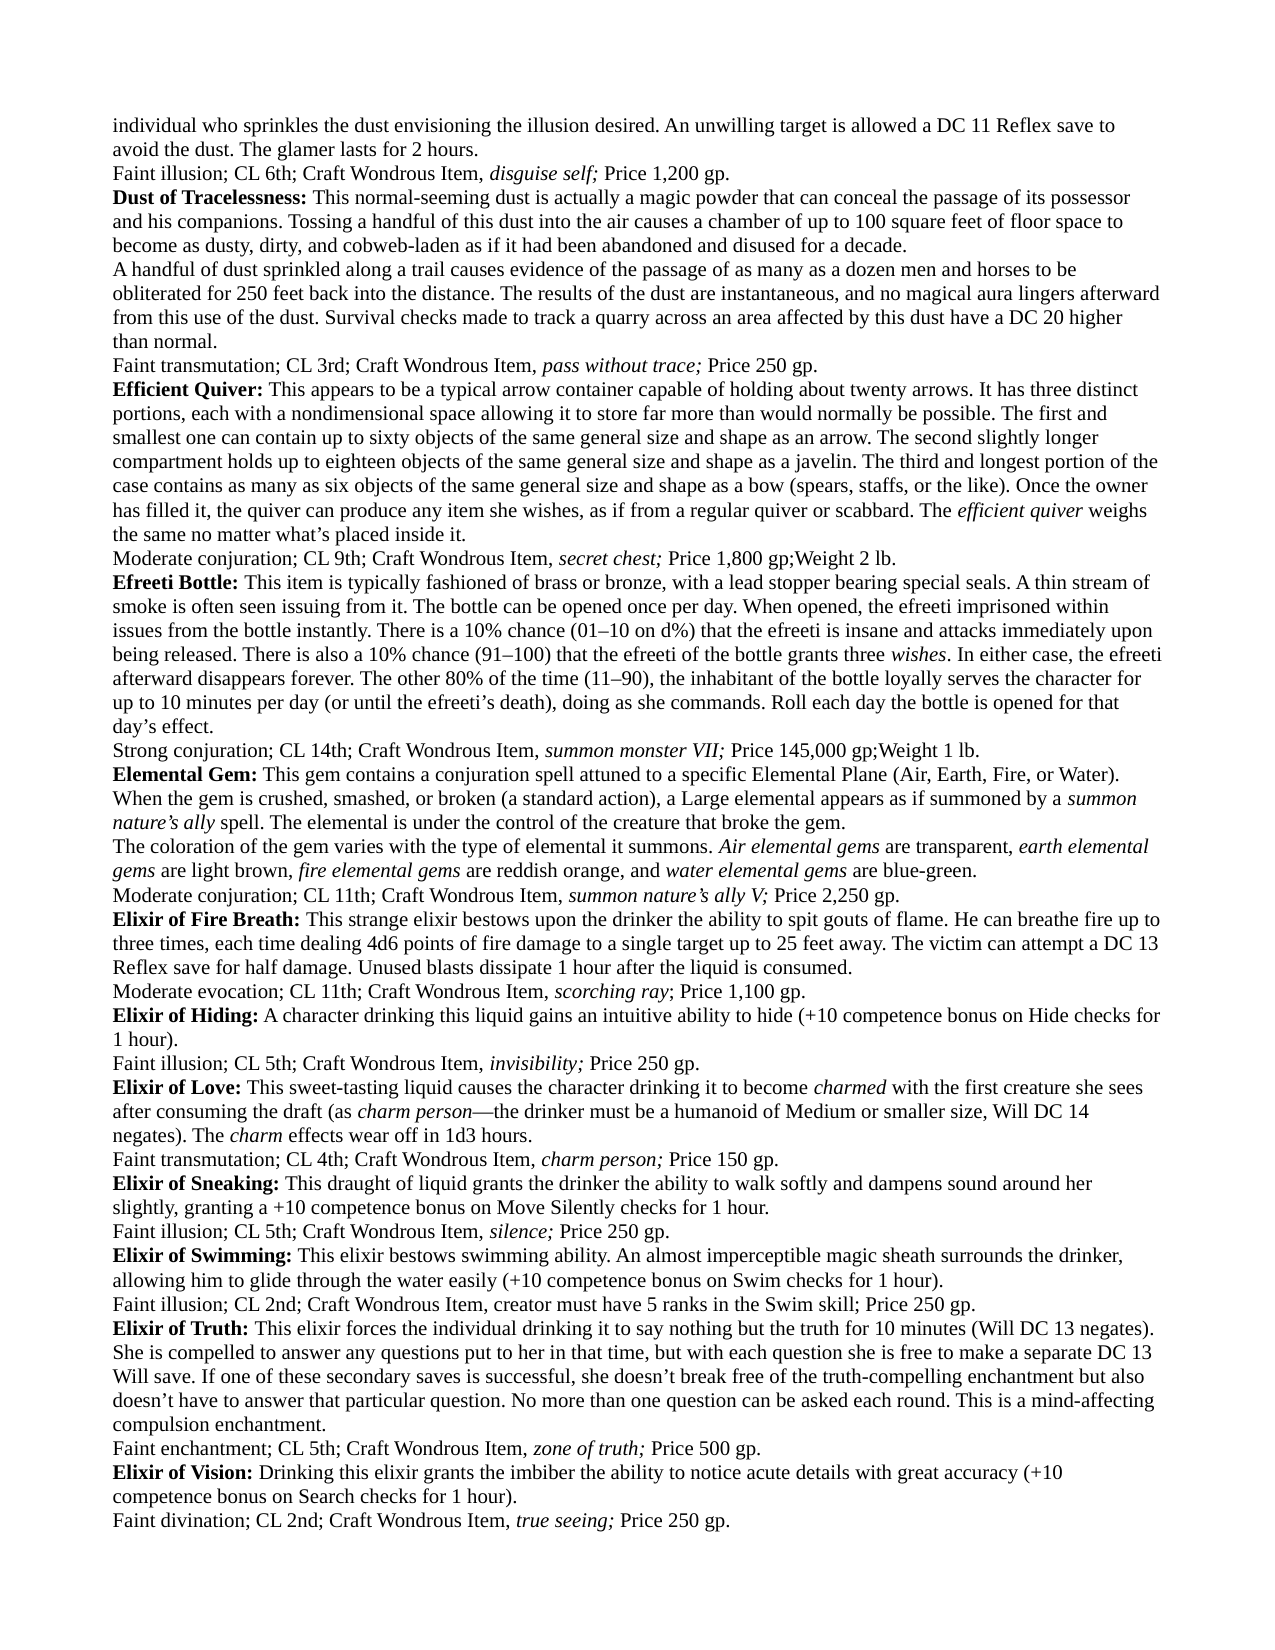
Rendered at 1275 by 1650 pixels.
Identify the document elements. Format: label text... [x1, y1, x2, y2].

text Faint divination; CL 2nd; Craft Wondrous Item, true seeing; Price 250 gp. [112, 1508, 1162, 1532]
text Elixir of Vision: Drinking this elixir grants the imbiber the ability to notice acute details with great accuracy (+10 competence bonus on Search checks for 1 hour). [112, 1460, 1162, 1508]
text Efreeti Bottle: This item is typically fashioned of brass or bronze, with a lead stopper bearing special seals. A thin stream of smoke is often seen issuing from it. The bottle can be opened once per day. When opened, the efreeti imprisoned within issues from the bottle instantly. There is a 10% chance (01–10 on d%) that the efreeti is insane and attacks immediately upon being released. There is also a 10% chance (91–100) that the efreeti of the bottle grants three wishes. In either case, the efreeti afterward disappears forever. The other 80% of the time (11–90), the inhabitant of the bottle loyally serves the character for up to 10 minutes per day (or until the efreeti’s death), doing as she commands. Roll each day the bottle is opened for that day’s effect. [112, 570, 1162, 738]
text Elixir of Swimming: This elixir bestows swimming ability. An almost imperceptible magic sheath surrounds the drinker, allowing him to glide through the water easily (+10 competence bonus on Swim checks for 1 hour). [112, 1243, 1162, 1292]
text Elixir of Sneaking: This draught of liquid grants the drinker the ability to walk softly and dampens sound around her slightly, granting a +10 competence bonus on Move Silently checks for 1 hour. [112, 1171, 1162, 1219]
text Faint transmutation; CL 4th; Craft Wondrous Item, charm person; Price 150 gp. [112, 1147, 1162, 1171]
text Moderate evocation; CL 11th; Craft Wondrous Item, scorching ray; Price 1,100 gp. [112, 979, 1162, 1003]
text Elemental Gem: This gem contains a conjuration spell attuned to a specific Elemental Plane (Air, Earth, Fire, or Water). [112, 762, 1162, 786]
text Moderate conjuration; CL 9th; Craft Wondrous Item, secret chest; Price 1,800 gp;Weight 2 lb. [112, 546, 1162, 570]
text When the gem is crushed, smashed, or broken (a standard action), a Large elemental appears as if summoned by a summon nature’s ally spell. The elemental is under the control of the creature that broke the gem. [112, 786, 1162, 834]
text Moderate conjuration; CL 11th; Craft Wondrous Item, summon nature’s ally V; Price 2,250 gp. [112, 882, 1162, 907]
text Elixir of Truth: This elixir forces the individual drinking it to say nothing but the truth for 10 minutes (Will DC 13 negates). [112, 1316, 1162, 1340]
text The coloration of the gem varies with the type of elemental it summons. Air elemental gems are transparent, earth elemental gems are light brown, fire elemental gems are reddish orange, and water elemental gems are blue-green. [112, 834, 1162, 882]
text She is compelled to answer any questions put to her in that time, but with each question she is free to make a separate DC 13 Will save. If one of these secondary saves is successful, she doesn’t break free of the truth-compelling enchantment but also doesn’t have to answer that particular question. No more than one question can be asked each round. This is a mind-affecting compulsion enchantment. [112, 1340, 1162, 1436]
text A handful of dust sprinkled along a trail causes evidence of the passage of as many as a dozen men and horses to be obliterated for 250 feet back into the distance. The results of the dust are instantaneous, and no magical aura lingers afterward from this use of the dust. Survival checks made to track a quarry across an area affected by this dust have a DC 20 higher than normal. [112, 257, 1162, 353]
text individual who sprinkles the dust envisioning the illusion desired. An unwilling target is allowed a DC 11 Reflex save to avoid the dust. The glamer lasts for 2 hours. [112, 112, 1162, 161]
text Faint enchantment; CL 5th; Craft Wondrous Item, zone of truth; Price 500 gp. [112, 1436, 1162, 1460]
text Faint illusion; CL 5th; Craft Wondrous Item, invisibility; Price 250 gp. [112, 1051, 1162, 1075]
text Faint illusion; CL 5th; Craft Wondrous Item, silence; Price 250 gp. [112, 1219, 1162, 1243]
text Efficient Quiver: This appears to be a typical arrow container capable of holding about twenty arrows. It has three distinct portions, each with a nondimensional space allowing it to store far more than would normally be possible. The first and smallest one can contain up to sixty objects of the same general size and shape as an arrow. The second slightly longer compartment holds up to eighteen objects of the same general size and shape as a javelin. The third and longest portion of the case contains as many as six objects of the same general size and shape as a bow (spears, staffs, or the like). Once the owner has filled it, the quiver can produce any item she wishes, as if from a regular quiver or scabbard. The efficient quiver weighs the same no matter what’s placed inside it. [112, 377, 1162, 546]
text Dust of Tracelessness: This normal-seeming dust is actually a magic powder that can conceal the passage of its possessor and his companions. Tossing a handful of this dust into the air causes a chamber of up to 100 square feet of floor space to become as dusty, dirty, and cobweb-laden as if it had been abandoned and disused for a decade. [112, 185, 1162, 257]
text Elixir of Love: This sweet-tasting liquid causes the character drinking it to become charmed with the first creature she sees after consuming the draft (as charm person—the drinker must be a humanoid of Medium or smaller size, Will DC 14 negates). The charm effects wear off in 1d3 hours. [112, 1075, 1162, 1147]
text Elixir of Hiding: A character drinking this liquid gains an intuitive ability to hide (+10 competence bonus on Hide checks for 1 hour). [112, 1003, 1162, 1051]
text Faint illusion; CL 6th; Craft Wondrous Item, disguise self; Price 1,200 gp. [112, 161, 1162, 185]
text Faint transmutation; CL 3rd; Craft Wondrous Item, pass without trace; Price 250 gp. [112, 353, 1162, 377]
text Faint illusion; CL 2nd; Craft Wondrous Item, creator must have 5 ranks in the Swim skill; Price 250 gp. [112, 1292, 1162, 1316]
text Strong conjuration; CL 14th; Craft Wondrous Item, summon monster VII; Price 145,000 gp;Weight 1 lb. [112, 738, 1162, 762]
text Elixir of Fire Breath: This strange elixir bestows upon the drinker the ability to spit gouts of flame. He can breathe fire up to three times, each time dealing 4d6 points of fire damage to a single target up to 25 feet away. The victim can attempt a DC 13 Reflex save for half damage. Unused blasts dissipate 1 hour after the liquid is consumed. [112, 907, 1162, 979]
